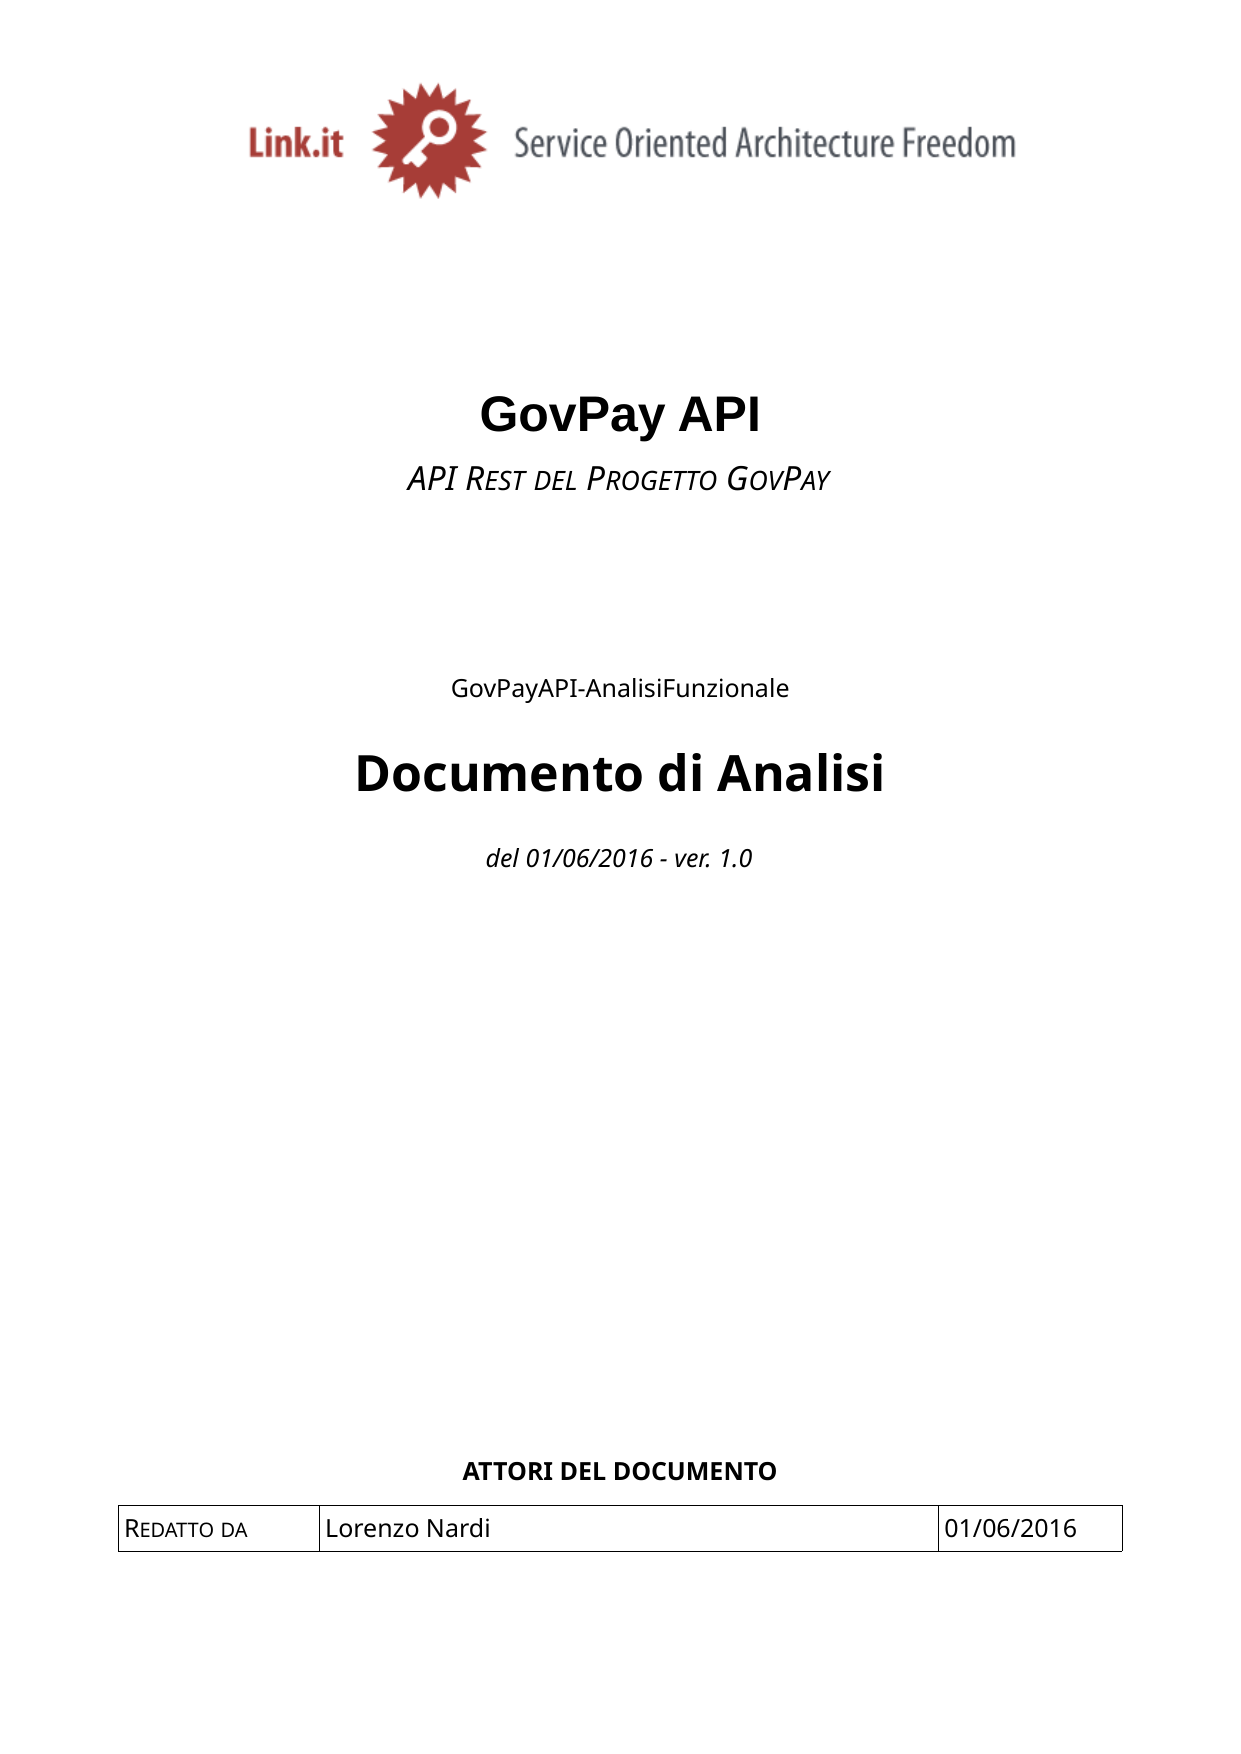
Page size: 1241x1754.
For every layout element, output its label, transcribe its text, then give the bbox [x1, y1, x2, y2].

table_header Redatto da [119, 1506, 319, 1551]
text GovPayAPI-AnalisiFunzionale [118, 670, 1122, 704]
subtitle GovPay API [118, 384, 1122, 442]
text API Rest del Progetto GovPay [118, 454, 1122, 500]
text del 01/06/2016 - ver. 1.0 [118, 841, 1122, 875]
table_header 01/06/2016 [939, 1506, 1122, 1551]
table_header Lorenzo Nardi [320, 1506, 938, 1551]
picture [118, 75, 1123, 209]
text Documento di Analisi [118, 738, 1122, 807]
text ATTORI DEL DOCUMENTO [118, 1454, 1122, 1488]
